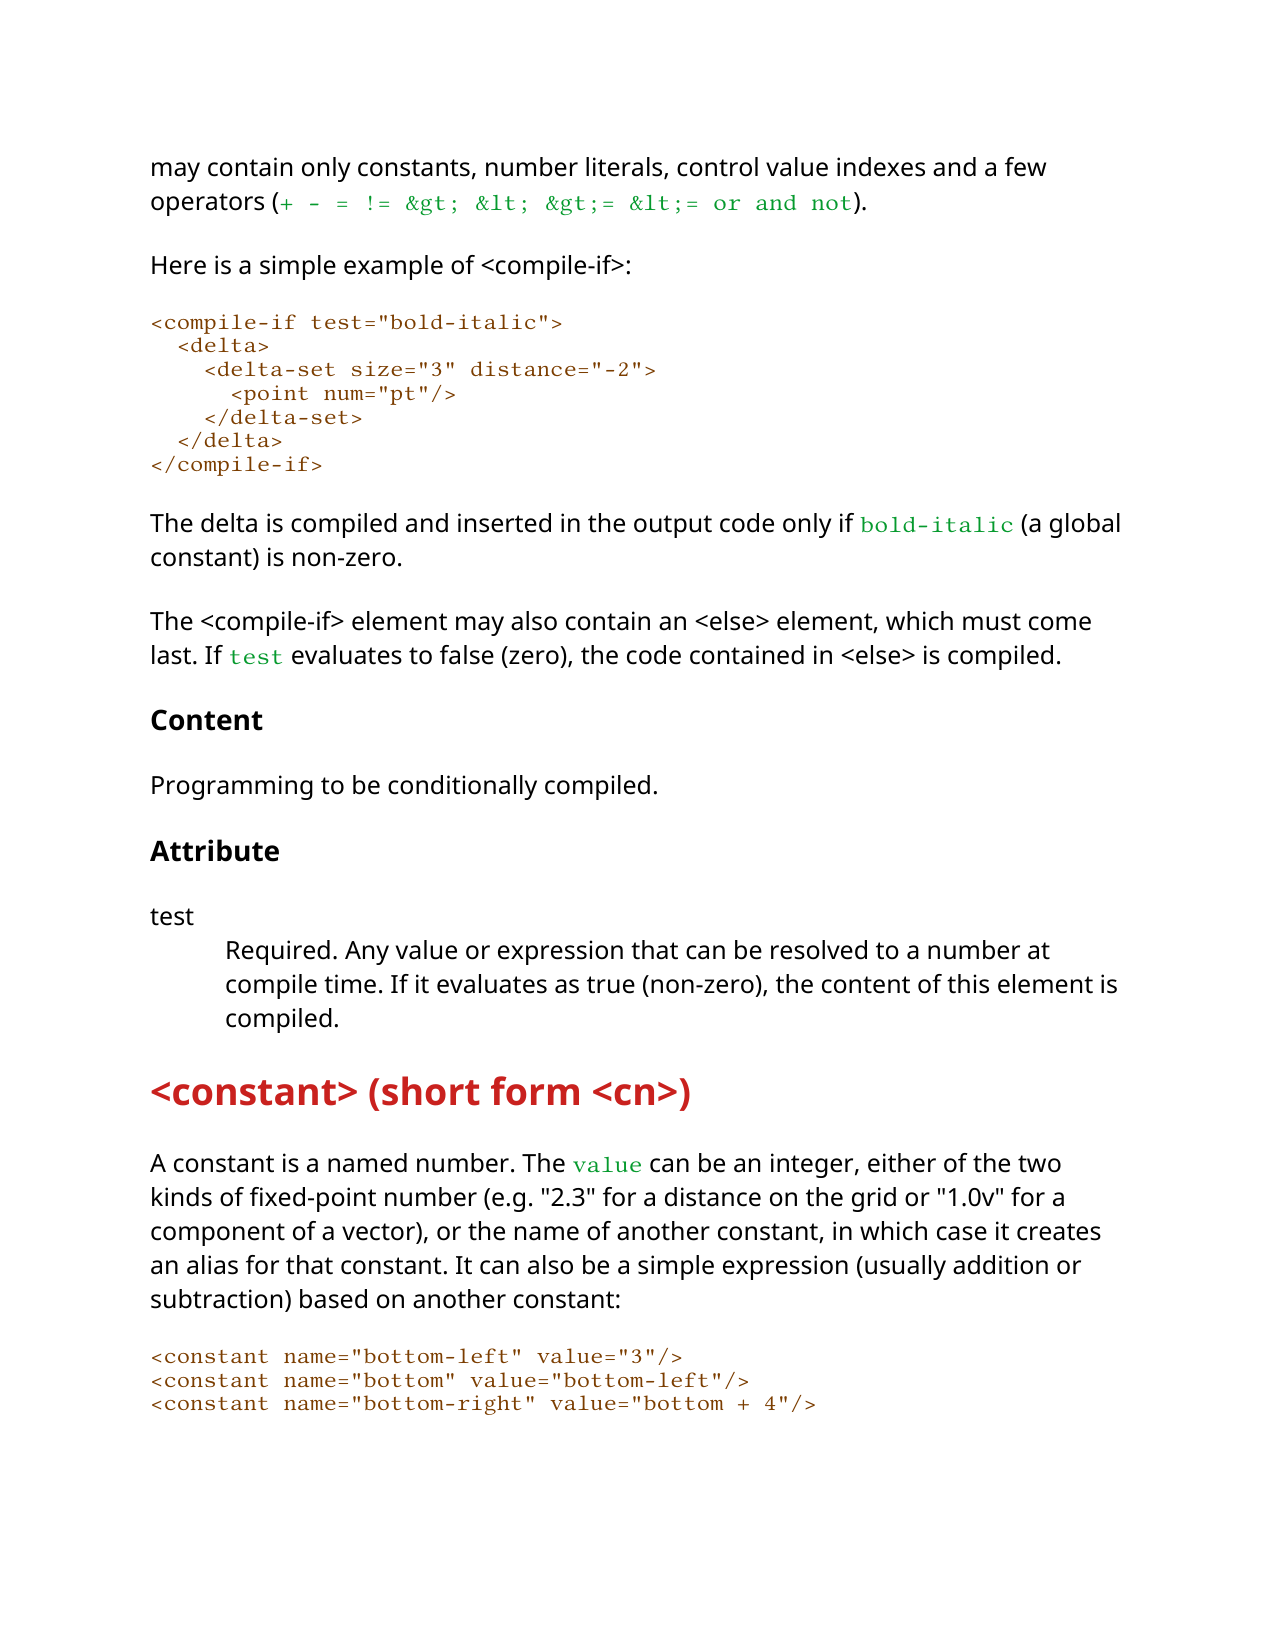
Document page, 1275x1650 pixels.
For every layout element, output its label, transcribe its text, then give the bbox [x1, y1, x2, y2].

text </compile-if> [150, 453, 1125, 477]
subtitle Content [150, 701, 1125, 739]
text <delta-set size="3" distance="-2"> [150, 358, 1125, 382]
text The <compile-if> element may also contain an <else> element, which must come last. If test evaluates to false (zero), the code contained in <else> is compiled. [150, 603, 1125, 671]
text The delta is compiled and inserted in the output code only if bold-italic (a global constant) is non-zero. [150, 506, 1125, 574]
text Required. Any value or expression that can be resolved to a number at compile time. If it evaluates as true (non-zero), the content of this element is compiled. [225, 933, 1125, 1035]
text </delta-set> [150, 406, 1125, 429]
text </delta> [150, 429, 1125, 453]
text A constant is a named number. The value can be an integer, either of the two kinds of fixed-point number (e.g. "2.3" for a distance on the grid or "1.0v" for a component of a vector), or the name of another constant, in which case it creates an alias for that constant. It can also be a simple expression (usually addition or subtraction) based on another constant: [150, 1145, 1125, 1316]
text <delta> [150, 334, 1125, 358]
text test [150, 899, 1125, 933]
text <constant name="bottom-right" value="bottom + 4"/> [150, 1392, 1125, 1416]
text <constant name="bottom" value="bottom-left"/> [150, 1368, 1125, 1392]
text may contain only constants, number literals, control value indexes and a few operators (+ - = != &gt; &lt; &gt;= &lt;= or and not). [150, 150, 1125, 218]
subtitle <constant> (short form <cn>) [150, 1065, 1125, 1116]
text <point num="pt"/> [150, 382, 1125, 406]
text Programming to be conditionally compiled. [150, 768, 1125, 802]
text <constant name="bottom-left" value="3"/> [150, 1345, 1125, 1368]
subtitle Attribute [150, 831, 1125, 869]
text <compile-if test="bold-italic"> [150, 311, 1125, 334]
text Here is a simple example of <compile-if>: [150, 247, 1125, 281]
